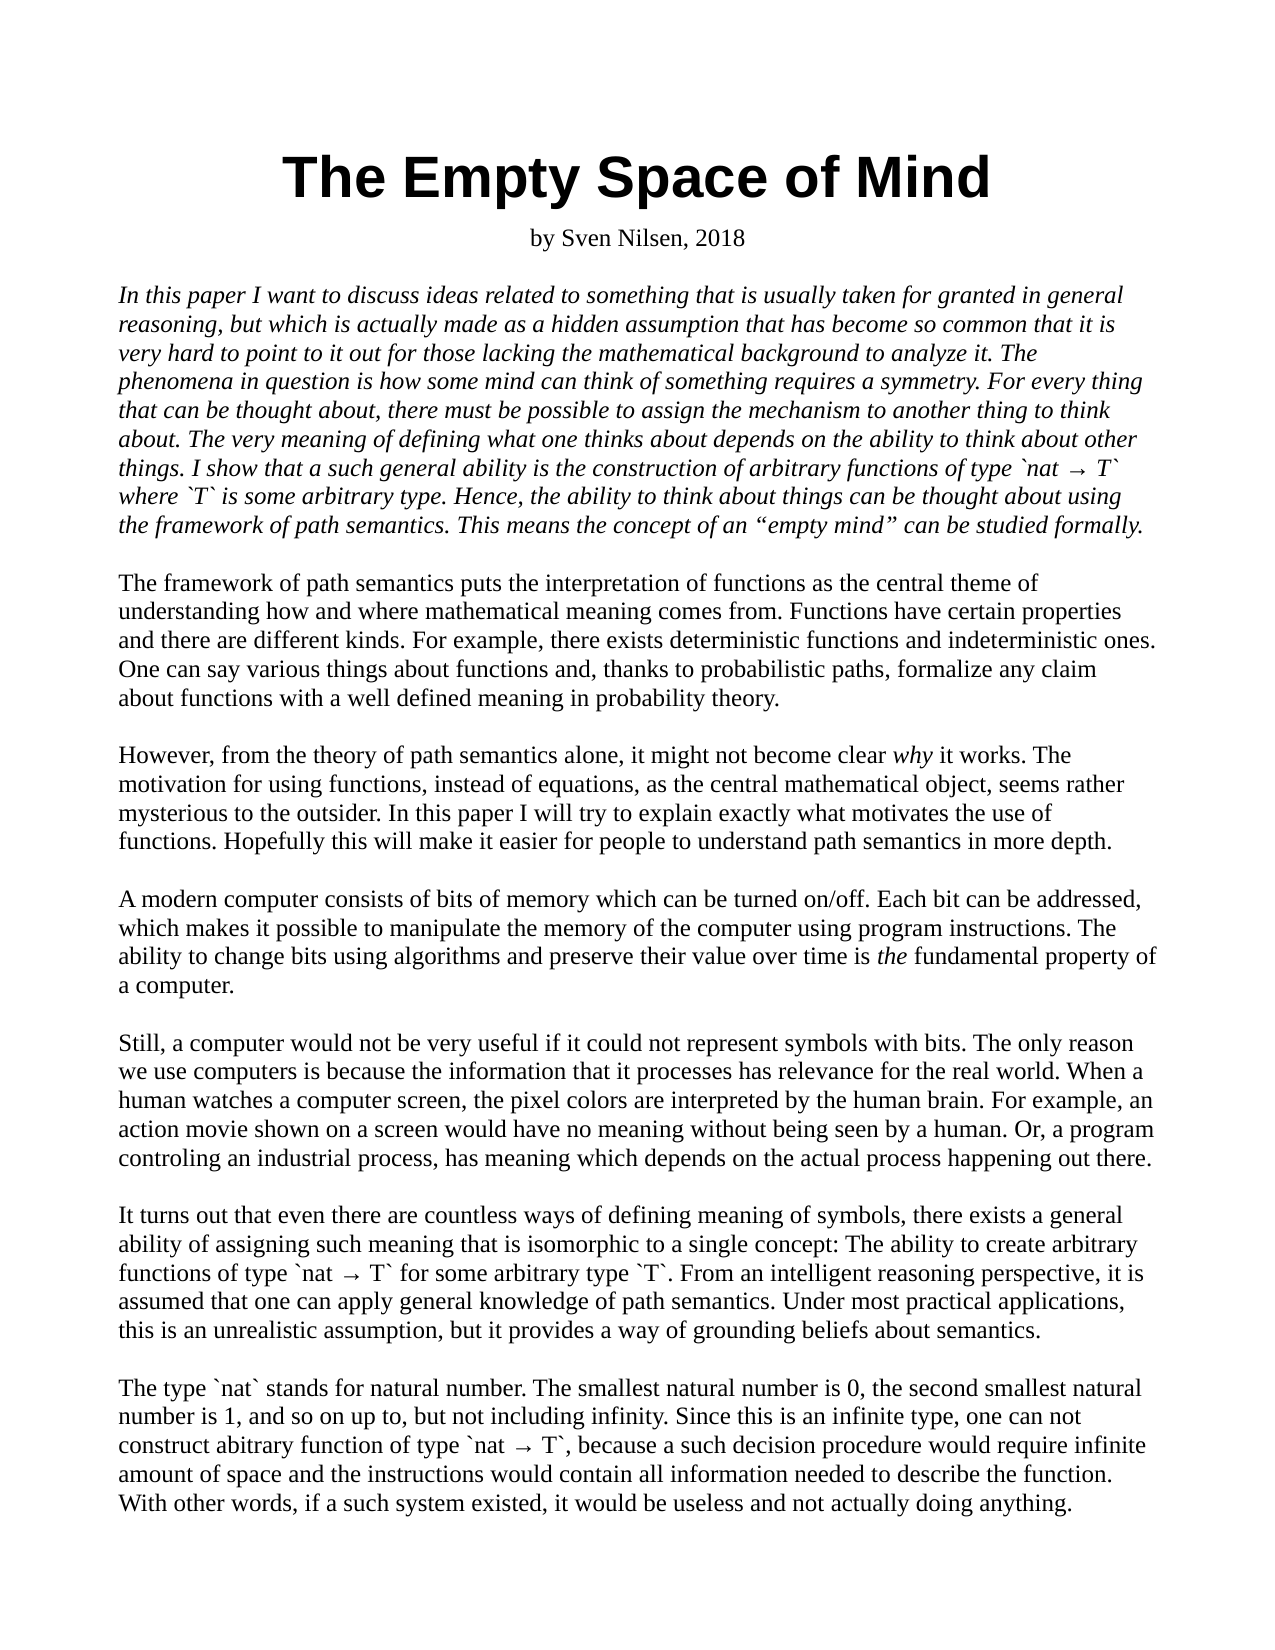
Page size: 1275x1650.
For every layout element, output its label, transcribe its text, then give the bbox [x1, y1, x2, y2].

text In this paper I want to discuss ideas related to something that is usually taken for granted in general reasoning, but which is actually made as a hidden assumption that has become so common that it is very hard to point to it out for those lacking the mathematical background to analyze it. The phenomena in question is how some mind can think of something requires a symmetry. For every thing that can be thought about, there must be possible to assign the mechanism to another thing to think about. The very meaning of defining what one thinks about depends on the ability to think about other things. I show that a such general ability is the construction of arbitrary functions of type `nat → T` where `T` is some arbitrary type. Hence, the ability to think about things can be thought about using the framework of path semantics. This means the concept of an “empty mind” can be studied formally. [118, 280, 1157, 539]
text The type `nat` stands for natural number. The smallest natural number is 0, the second smallest natural number is 1, and so on up to, but not including infinity. Since this is an infinite type, one can not construct abitrary function of type `nat → T`, because a such decision procedure would require infinite amount of space and the instructions would contain all information needed to describe the function. With other words, if a such system existed, it would be useless and not actually doing anything. [118, 1373, 1157, 1516]
text by Sven Nilsen, 2018 [118, 223, 1157, 251]
title The Empty Space of Mind [118, 143, 1157, 210]
text It turns out that even there are countless ways of defining meaning of symbols, there exists a general ability of assigning such meaning that is isomorphic to a single concept: The ability to create arbitrary functions of type `nat → T` for some arbitrary type `T`. From an intelligent reasoning perspective, it is assumed that one can apply general knowledge of path semantics. Under most practical applications, this is an unrealistic assumption, but it provides a way of grounding beliefs about semantics. [118, 1200, 1157, 1344]
text The framework of path semantics puts the interpretation of functions as the central theme of understanding how and where mathematical meaning comes from. Functions have certain properties and there are different kinds. For example, there exists deterministic functions and indeterministic ones. One can say various things about functions and, thanks to probabilistic paths, formalize any claim about functions with a well defined meaning in probability theory. [118, 568, 1157, 711]
text A modern computer consists of bits of memory which can be turned on/off. Each bit can be addressed, which makes it possible to manipulate the memory of the computer using program instructions. The ability to change bits using algorithms and preserve their value over time is the fundamental property of a computer. [118, 884, 1157, 999]
text Still, a computer would not be very useful if it could not represent symbols with bits. The only reason we use computers is because the information that it processes has relevance for the real world. When a human watches a computer screen, the pixel colors are interpreted by the human brain. For example, an action movie shown on a screen would have no meaning without being seen by a human. Or, a program controling an industrial process, has meaning which depends on the actual process happening out there. [118, 1028, 1157, 1171]
text However, from the theory of path semantics alone, it might not become clear why it works. The motivation for using functions, instead of equations, as the central mathematical object, seems rather mysterious to the outsider. In this paper I will try to explain exactly what motivates the use of functions. Hopefully this will make it easier for people to understand path semantics in more depth. [118, 740, 1157, 855]
